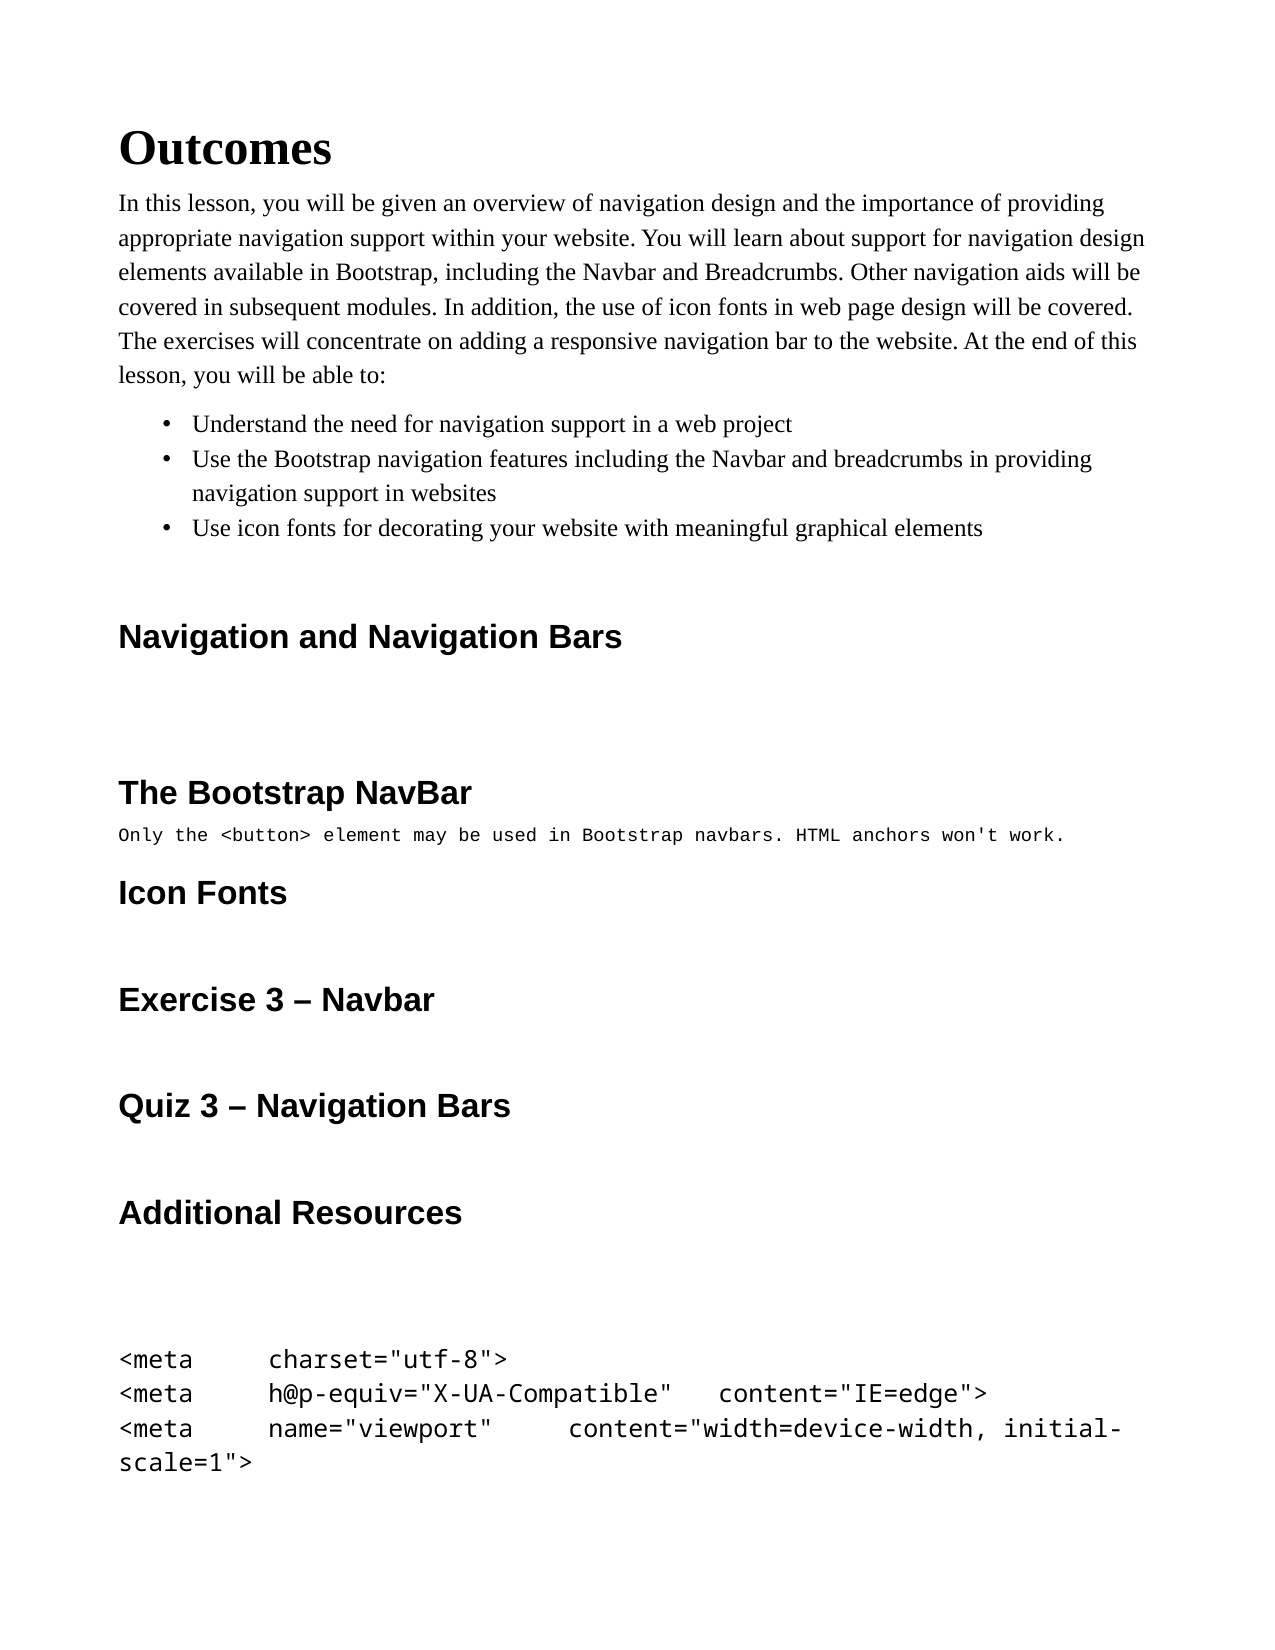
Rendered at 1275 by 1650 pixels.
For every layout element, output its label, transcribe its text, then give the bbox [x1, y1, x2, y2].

list Use the Bootstrap navigation features including the Navbar and breadcrumbs in providing navigation support in websites [162, 444, 1157, 507]
subtitle Exercise 3 – Navbar [118, 980, 1157, 1018]
text <meta h@p-equiv="X-UA-Compatible" content="IE=edge"> [118, 1376, 1157, 1410]
subtitle Quiz 3 – Navigation Bars [118, 1086, 1157, 1125]
subtitle The Bootstrap NavBar [118, 773, 1157, 812]
subtitle Additional Resources [118, 1193, 1157, 1231]
text Only the <button> element may be used in Bootstrap navbars. HTML anchors won't work. [118, 824, 1157, 848]
list Understand the need for navigation support in a web project [162, 409, 1157, 438]
text <meta charset="utf-8"> [118, 1342, 1157, 1376]
text <meta name="viewport" content="width=device-width, initial-scale=1"> [118, 1410, 1157, 1479]
subtitle Navigation and Navigation Bars [118, 617, 1157, 656]
subtitle Outcomes [118, 118, 1157, 176]
subtitle Icon Fonts [118, 873, 1157, 912]
text In this lesson, you will be given an overview of navigation design and the importance of providing appropriate navigation support within your website. You will learn about support for navigation design elements available in Bootstrap, including the Navbar and Breadcrumbs. Other navigation aids will be covered in subsequent modules. In addition, the use of icon fonts in web page design will be covered. The exercises will concentrate on adding a responsive navigation bar to the website. At the end of this lesson, you will be able to: [118, 188, 1157, 389]
list Use icon fonts for decorating your website with meaningful graphical elements [162, 513, 1157, 542]
